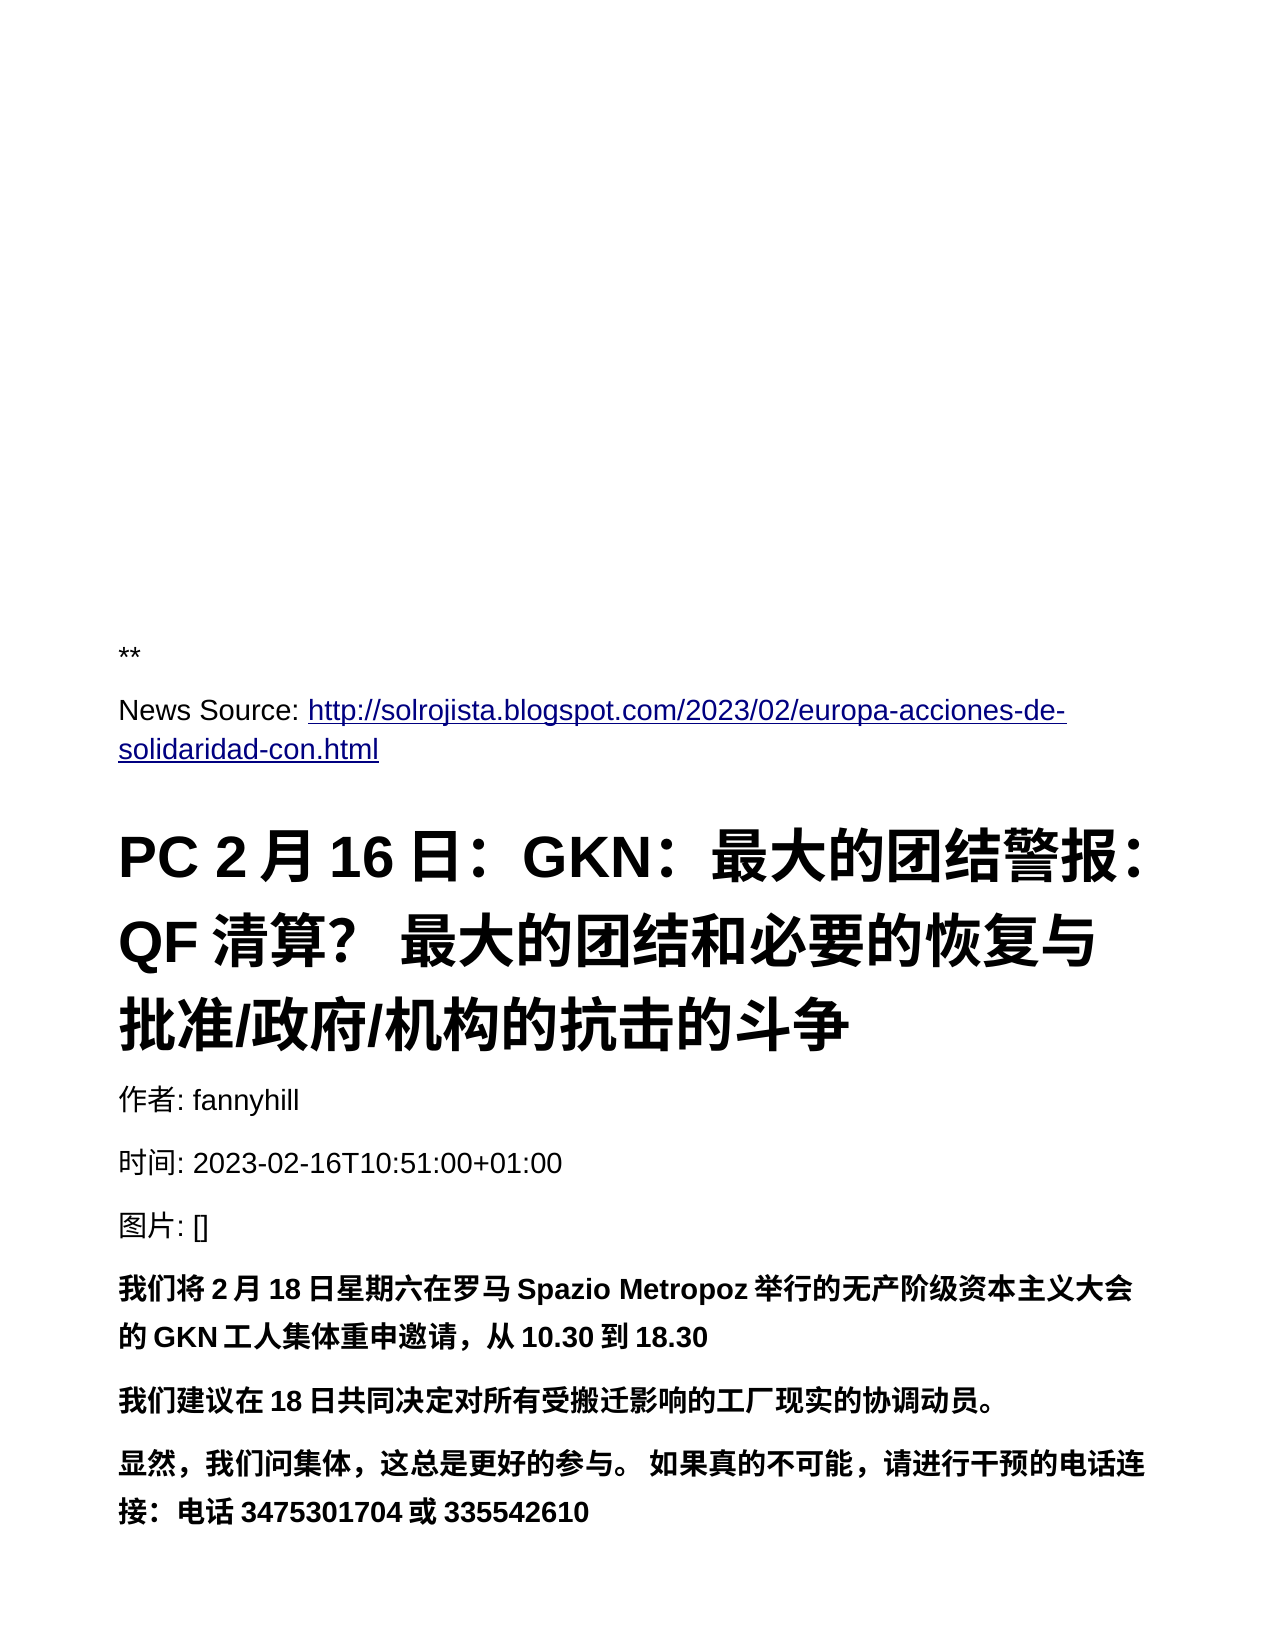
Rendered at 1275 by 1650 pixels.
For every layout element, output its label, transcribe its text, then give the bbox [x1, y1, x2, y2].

text ** [118, 640, 1157, 674]
text 图片: [] [118, 1202, 1157, 1244]
text 时间: 2023-02-16T10:51:00+01:00 [118, 1139, 1157, 1181]
text 我们将2月18日星期六在罗马Spazio Metropoz举行的无产阶级资本主义大会的GKN工人集体重申邀请，从10.30到18.30 [118, 1265, 1157, 1356]
text 我们建议在18日共同决定对所有受搬迁影响的工厂现实的协调动员。 [118, 1377, 1157, 1419]
subtitle PC 2月16日：GKN：最大的团结警报：QF清算？ 最大的团结和必要的恢复与批准/政府/机构的抗击的斗争 [118, 810, 1157, 1063]
text 显然，我们问集体，这总是更好的参与。 如果真的不可能，请进行干预的电话连接：电话3475301704或335542610 [118, 1440, 1157, 1531]
text 作者: fannyhill [118, 1076, 1157, 1118]
text News Source: http://solrojista.blogspot.com/2023/02/europa-acciones-de-solidaridad-con.html [118, 693, 1157, 766]
